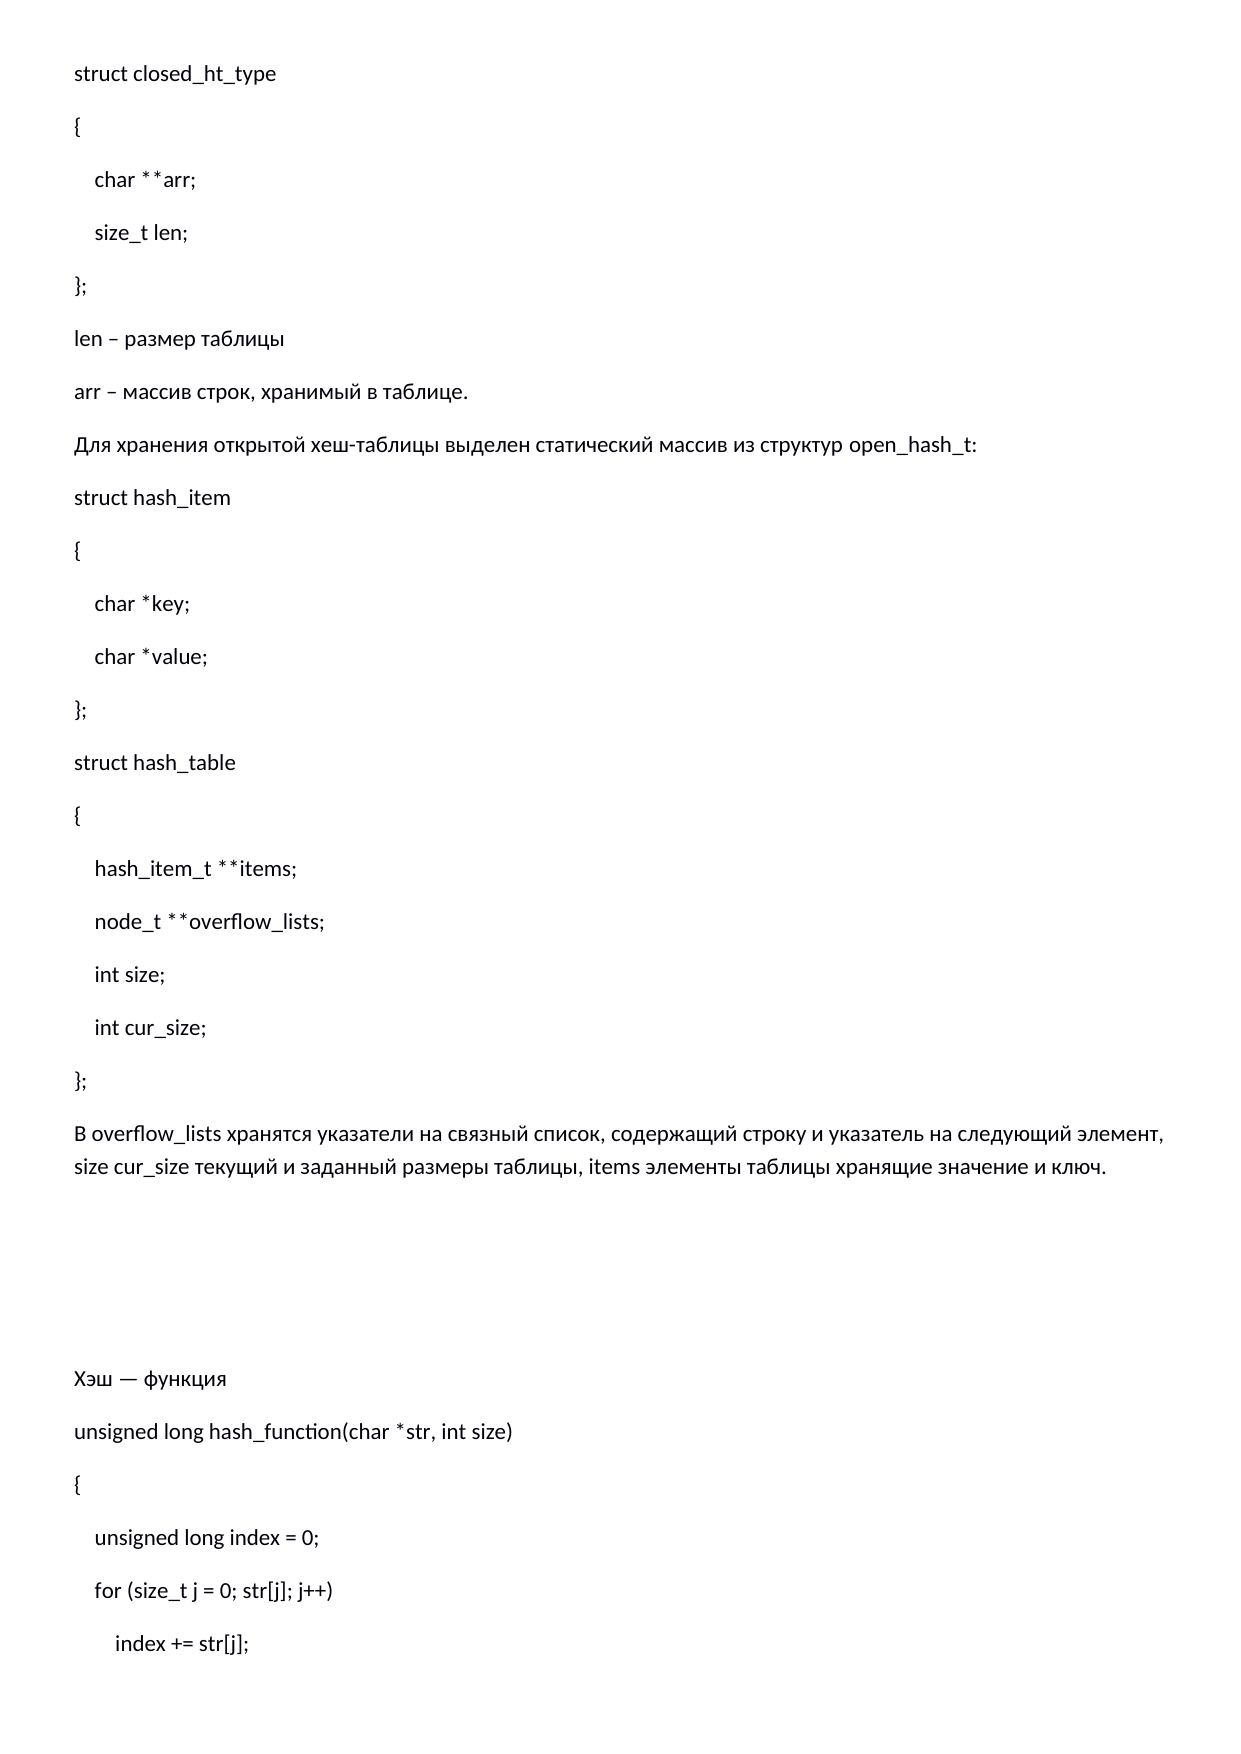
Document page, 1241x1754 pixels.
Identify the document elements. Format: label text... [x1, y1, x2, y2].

text struct closed_ht_type [74, 59, 1167, 87]
text Для хранения открытой хеш-таблицы выделен статический массив из структур open_hash_t: [74, 430, 1167, 458]
text hash_item_t **items; [74, 854, 1167, 882]
text len – размер таблицы [74, 324, 1167, 352]
text size_t len; [74, 218, 1167, 246]
text int size; [74, 961, 1167, 988]
text }; [74, 695, 1167, 723]
text }; [74, 271, 1167, 299]
text { [74, 112, 1167, 140]
text struct hash_item [74, 483, 1167, 511]
text struct hash_table [74, 748, 1167, 776]
text index += str[j]; [74, 1629, 1167, 1657]
text for (size_t j = 0; str[j]; j++) [74, 1576, 1167, 1604]
text char *value; [74, 642, 1167, 670]
text { [74, 801, 1167, 829]
text arr – массив строк, хранимый в таблице. [74, 377, 1167, 405]
text { [74, 1470, 1167, 1498]
text В overflow_lists хранятся указатели на связный список, содержащий строку и указатель на следующий элемент, size cur_size текущий и заданный размеры таблицы, items элементы таблицы хранящие значение и ключ. [74, 1119, 1167, 1180]
text node_t **overflow_lists; [74, 907, 1167, 936]
text int cur_size; [74, 1013, 1167, 1042]
text char *key; [74, 589, 1167, 617]
text { [74, 536, 1167, 564]
text unsigned long index = 0; [74, 1523, 1167, 1551]
text char **arr; [74, 165, 1167, 193]
text unsigned long hash_function(char *str, int size) [74, 1417, 1167, 1445]
text }; [74, 1067, 1167, 1094]
text Хэш — функция [74, 1364, 1167, 1392]
